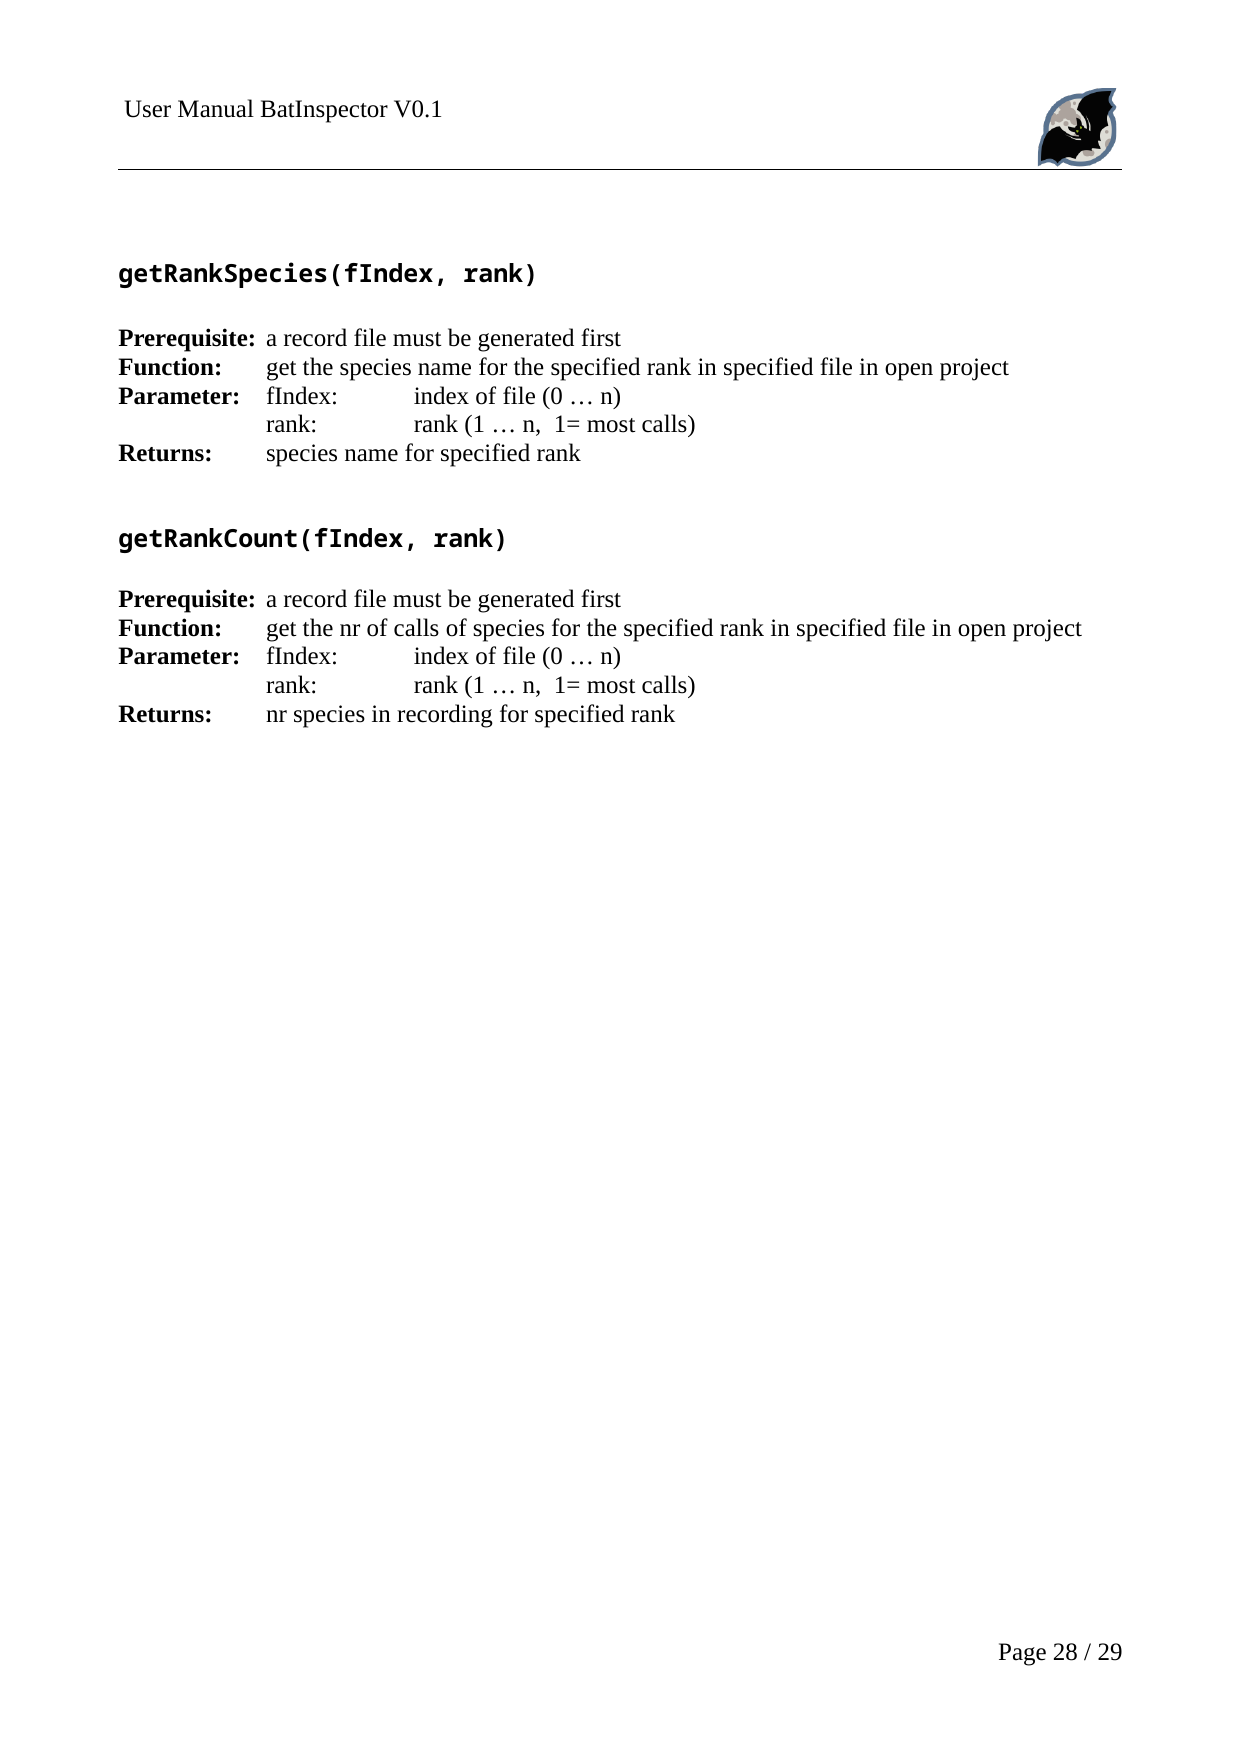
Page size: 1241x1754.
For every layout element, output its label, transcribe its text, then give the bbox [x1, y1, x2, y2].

picture [1037, 88, 1117, 167]
text Function: get the species name for the specified rank in specified file in open project [118, 352, 1122, 381]
text Returns: species name for specified rank [118, 438, 1122, 467]
text getRankSpecies(fIndex, rank) [118, 255, 1122, 289]
text getRankCount(fIndex, rank) [118, 521, 1122, 555]
text Parameter: fIndex: index of file (0 … n) rank: rank (1 … n, 1= most calls) [118, 381, 1122, 438]
text Prerequisite: a record file must be generated first [118, 584, 1122, 613]
text Returns: nr species in recording for specified rank [118, 699, 1122, 728]
text Prerequisite: a record file must be generated first [118, 323, 1122, 352]
text Function: get the nr of calls of species for the specified rank in specified file in open project [118, 613, 1122, 641]
text Parameter: fIndex: index of file (0 … n) rank: rank (1 … n, 1= most calls) [118, 641, 1122, 699]
